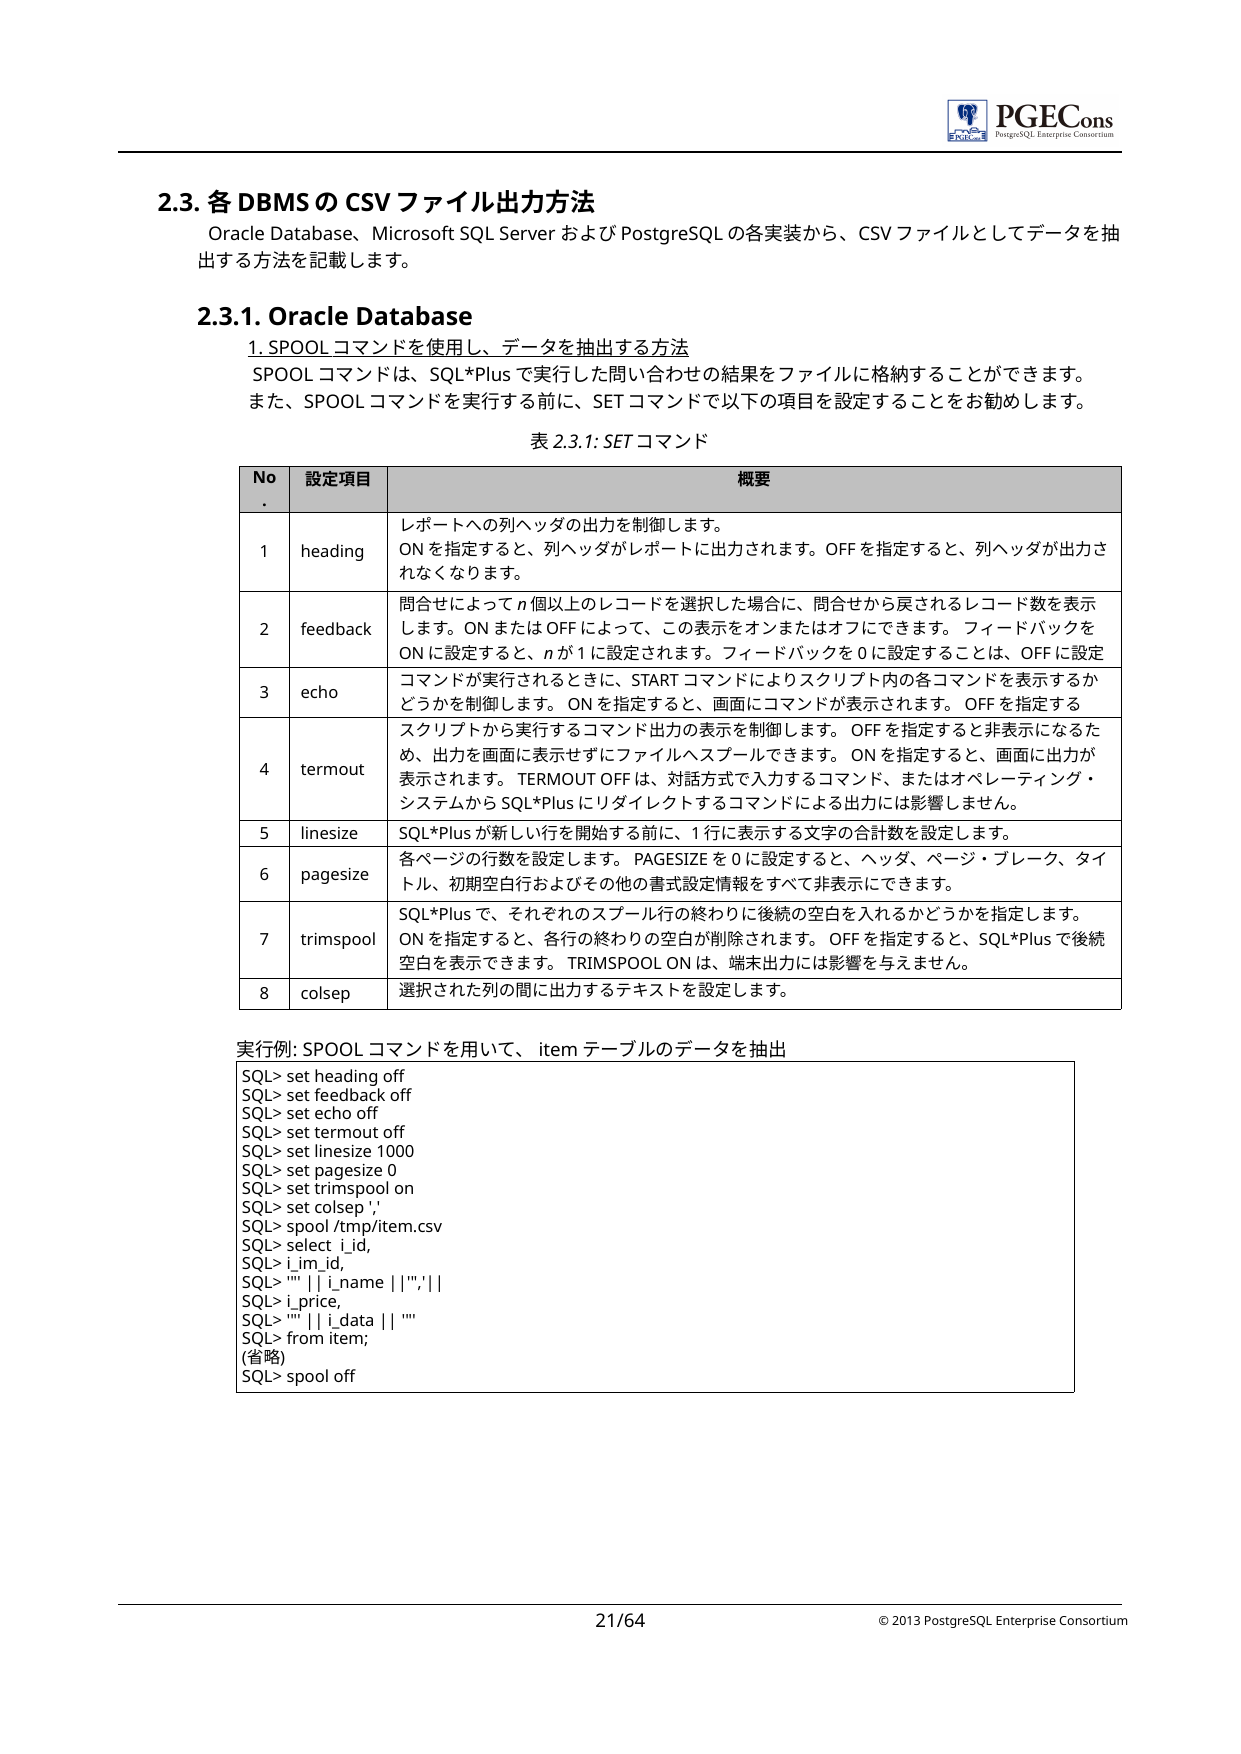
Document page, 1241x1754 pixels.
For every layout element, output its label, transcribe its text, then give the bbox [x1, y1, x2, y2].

table_cell SQL*Plusが新しい行を開始する前に、1行に表示する文字の合計数を設定します。 [388, 821, 1121, 846]
table_cell echo [290, 668, 387, 717]
table_cell pagesize [290, 847, 387, 901]
table_cell 7 [240, 902, 289, 977]
table_cell 3 [240, 668, 289, 717]
table_header 設定項目 [290, 467, 387, 512]
table_cell 各ページの行数を設定します。 PAGESIZEを0に設定すると、ヘッダ、ページ・ブレーク、タイトル、初期空白行およびその他の書式設定情報をすべて非表示にできます。 [388, 847, 1121, 901]
text 1. SPOOLコマンドを使用し、データを抽出する方法 [236, 332, 1122, 359]
table_cell レポートへの列ヘッダの出力を制御します。 ONを指定すると、列ヘッダがレポートに出力されます。OFFを指定すると、列ヘッダが出力されなくなります。 [388, 513, 1121, 591]
text SPOOLコマンドは、SQL*Plusで実行した問い合わせの結果をファイルに格納することができます。 [236, 359, 1122, 387]
table_header No. [240, 467, 289, 512]
text Oracle Database、Microsoft SQL Server およびPostgreSQLの各実装から、CSVファイルとしてデータを抽出する方法を記載します。 [197, 218, 1122, 273]
table_cell 2 [240, 592, 289, 667]
table_cell スクリプトから実行するコマンド出力の表示を制御します。 OFFを指定すると非表示になるため、出力を画面に表示せずにファイルへスプールできます。 ONを指定すると、画面に出力が表示されます。 TERMOUT OFFは、対話方式で入力するコマンド、またはオペレーティング・システムからSQL*Plusにリダイレクトするコマンドによる出力には影響しません。 [388, 718, 1121, 820]
subtitle 各DBMSのCSVファイル出力方法 [157, 182, 1122, 218]
table_cell feedback [290, 592, 387, 667]
table_cell 5 [240, 821, 289, 846]
table_cell trimspool [290, 902, 387, 977]
table_cell 1 [240, 513, 289, 591]
table_header SQL> set heading off SQL> set feedback off SQL> set echo off SQL> set termout off SQL> set linesize 1000 SQL> set pagesize 0 SQL> set trimspool on SQL> set colsep ',' SQL> spool /tmp/item.csv SQL> select i_id, SQL> i_im_id, SQL> '"' || i_name ||'",'|| SQL> i_price, SQL> '"' || i_data || '"' SQL> from item; (省略) SQL> spool off [237, 1062, 1074, 1392]
table_cell 選択された列の間に出力するテキストを設定します。 [388, 979, 1121, 1009]
text また、SPOOLコマンドを実行する前に、SETコマンドで以下の項目を設定することをお勧めします。 [236, 387, 1122, 414]
table_header 概要 [388, 467, 1121, 512]
text 実行例: SPOOLコマンドを用いて、 itemテーブルのデータを抽出 [236, 1034, 1122, 1061]
picture [941, 94, 1119, 147]
table_cell SQL*Plusで、それぞれのスプール行の終わりに後続の空白を入れるかどうかを指定します。 ONを指定すると、各行の終わりの空白が削除されます。 OFFを指定すると、SQL*Plusで後続空白を表示できます。 TRIMSPOOL ONは、端末出力には影響を与えません。 [388, 902, 1121, 977]
subtitle Oracle Database [197, 298, 1122, 332]
table_cell heading [290, 513, 387, 591]
table_cell linesize [290, 821, 387, 846]
table_cell コマンドが実行されるときに、STARTコマンドによりスクリプト内の各コマンドを表示するかどうかを制御します。 ONを指定すると、画面にコマンドが表示されます。 OFFを指定すると、非表示になります。 [388, 668, 1121, 717]
text 表 2.3.1: SETコマンド [118, 426, 1122, 453]
table_cell 6 [240, 847, 289, 901]
table_cell termout [290, 718, 387, 820]
table_cell 問合せによってn個以上のレコードを選択した場合に、問合せから戻されるレコード数を表示します。ONまたはOFFによって、この表示をオンまたはオフにできます。 フィードバックをONに設定すると、nが1に設定されます。フィードバックを0に設定することは、OFFに設定するのと同じです。 [388, 592, 1121, 667]
table_cell colsep [290, 979, 387, 1009]
table_cell 8 [240, 979, 289, 1009]
table_cell 4 [240, 718, 289, 820]
